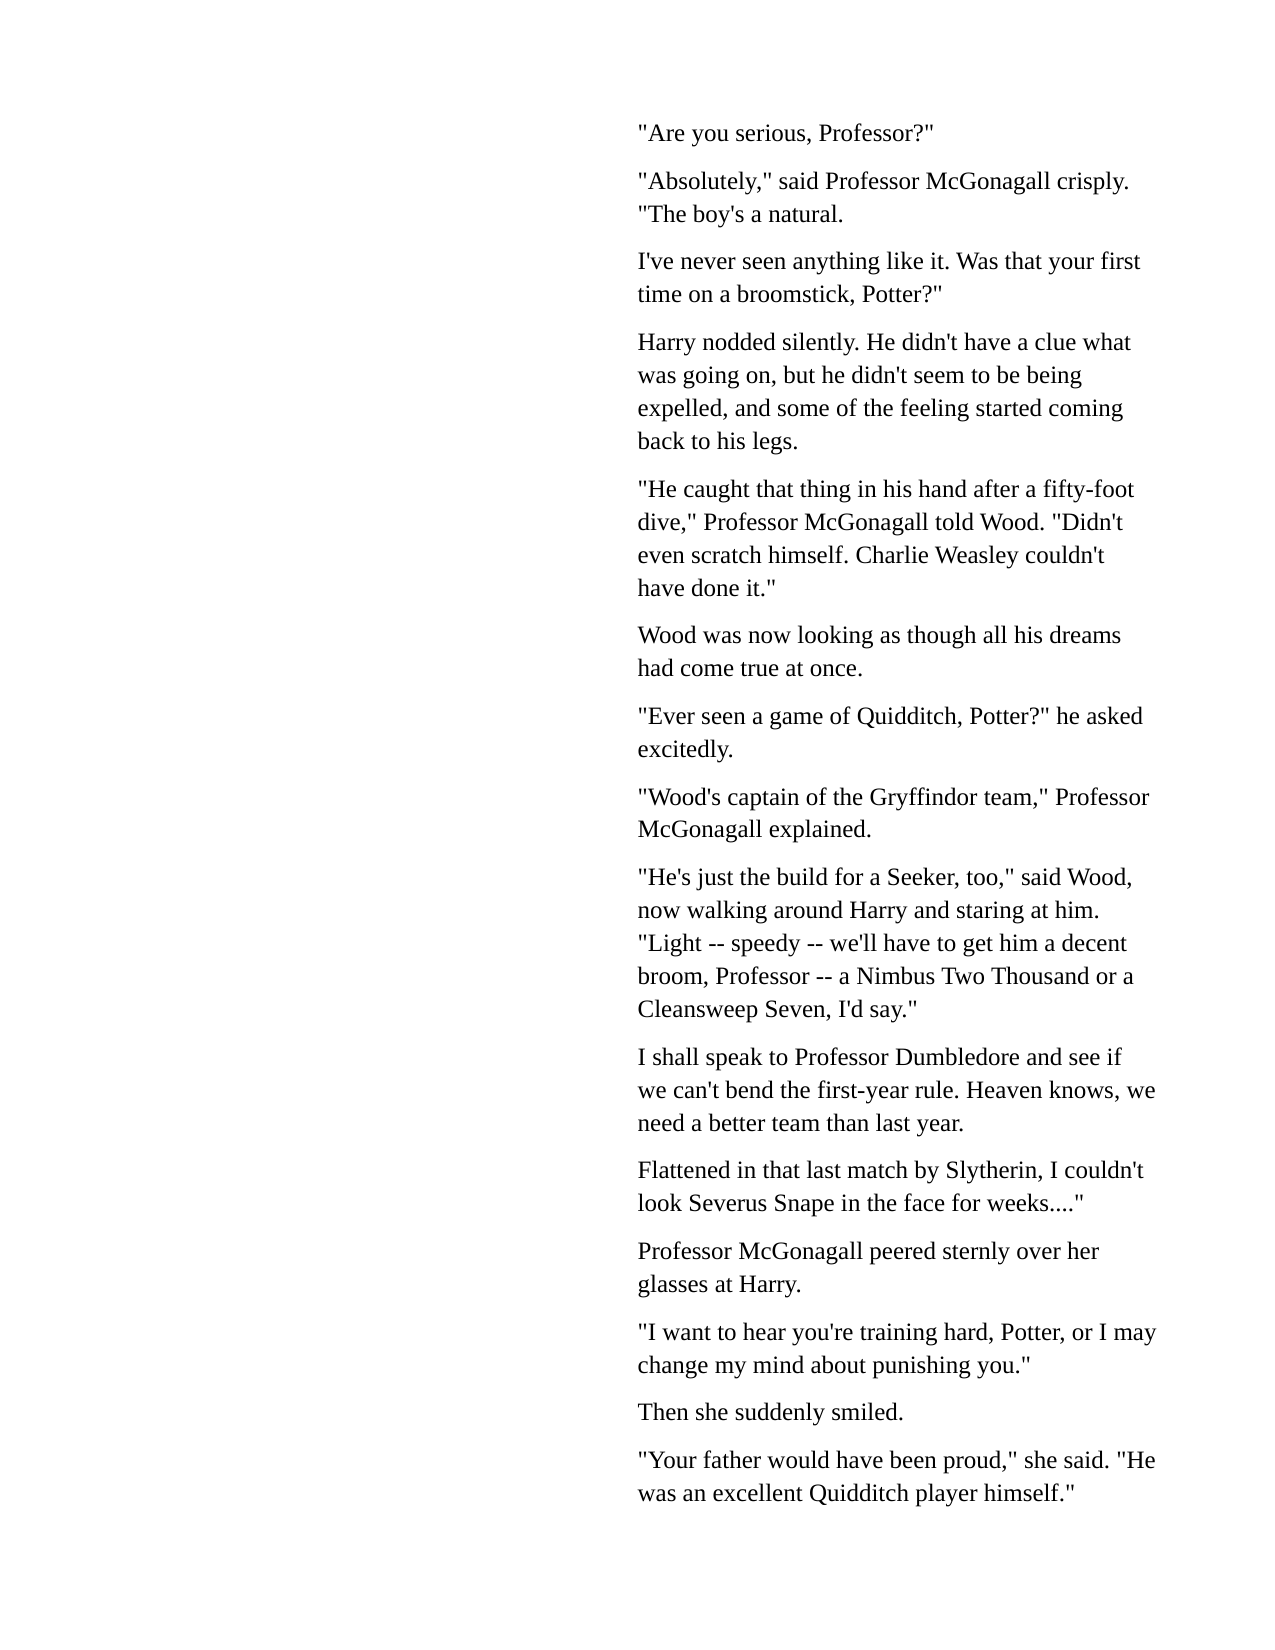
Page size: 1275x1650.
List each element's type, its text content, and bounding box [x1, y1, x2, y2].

table_cell I've never seen anything like it. Was that your first time on a broomstick, Potter?" [638, 246, 1157, 327]
table_cell "Your father would have been proud," she said. "He was an excellent Quidditch player himself." [638, 1445, 1157, 1526]
table_cell Then she suddenly smiled. [638, 1398, 1157, 1445]
table_cell "Are you serious, Professor?" [638, 118, 1157, 166]
table_cell [118, 620, 637, 701]
table_cell [118, 474, 637, 620]
table_cell [118, 1445, 637, 1526]
table_cell "He's just the build for a Seeker, too," said Wood, now walking around Harry and staring at him. "Light -- speedy -- we'll have to get him a decent broom, Professor -- a Nimbus Two Thousand or a Cleansweep Seven, I'd say." [638, 862, 1157, 1042]
table_cell [118, 1042, 637, 1156]
table_cell [118, 246, 637, 327]
table_cell [118, 782, 637, 862]
table_cell [118, 327, 637, 474]
table_cell [118, 118, 637, 166]
table_cell Wood was now looking as though all his dreams had come true at once. [638, 620, 1157, 701]
table_cell "Wood's captain of the Gryffindor team," Professor McGonagall explained. [638, 782, 1157, 862]
table_cell [118, 701, 637, 782]
table_cell I shall speak to Professor Dumbledore and see if we can't bend the first-year rule. Heaven knows, we need a better team than last year. [638, 1042, 1157, 1156]
table_cell Harry nodded silently. He didn't have a clue what was going on, but he didn't seem to be being expelled, and some of the feeling started coming back to his legs. [638, 327, 1157, 474]
table_cell Professor McGonagall peered sternly over her glasses at Harry. [638, 1236, 1157, 1317]
table_cell "He caught that thing in his hand after a fifty-foot dive," Professor McGonagall told Wood. "Didn't even scratch himself. Charlie Weasley couldn't have done it." [638, 474, 1157, 620]
table_cell [118, 1398, 637, 1445]
table_cell Flattened in that last match by Slytherin, I couldn't look Severus Snape in the face for weeks...." [638, 1156, 1157, 1236]
table_cell [118, 1156, 637, 1236]
table_cell [118, 1236, 637, 1317]
table_cell [118, 862, 637, 1042]
table_cell [118, 166, 637, 246]
table_cell "Ever seen a game of Quidditch, Potter?" he asked excitedly. [638, 701, 1157, 782]
table_cell [118, 1317, 637, 1397]
table_cell "I want to hear you're training hard, Potter, or I may change my mind about punishing you." [638, 1317, 1157, 1397]
table_cell "Absolutely," said Professor McGonagall crisply. "The boy's a natural. [638, 166, 1157, 246]
